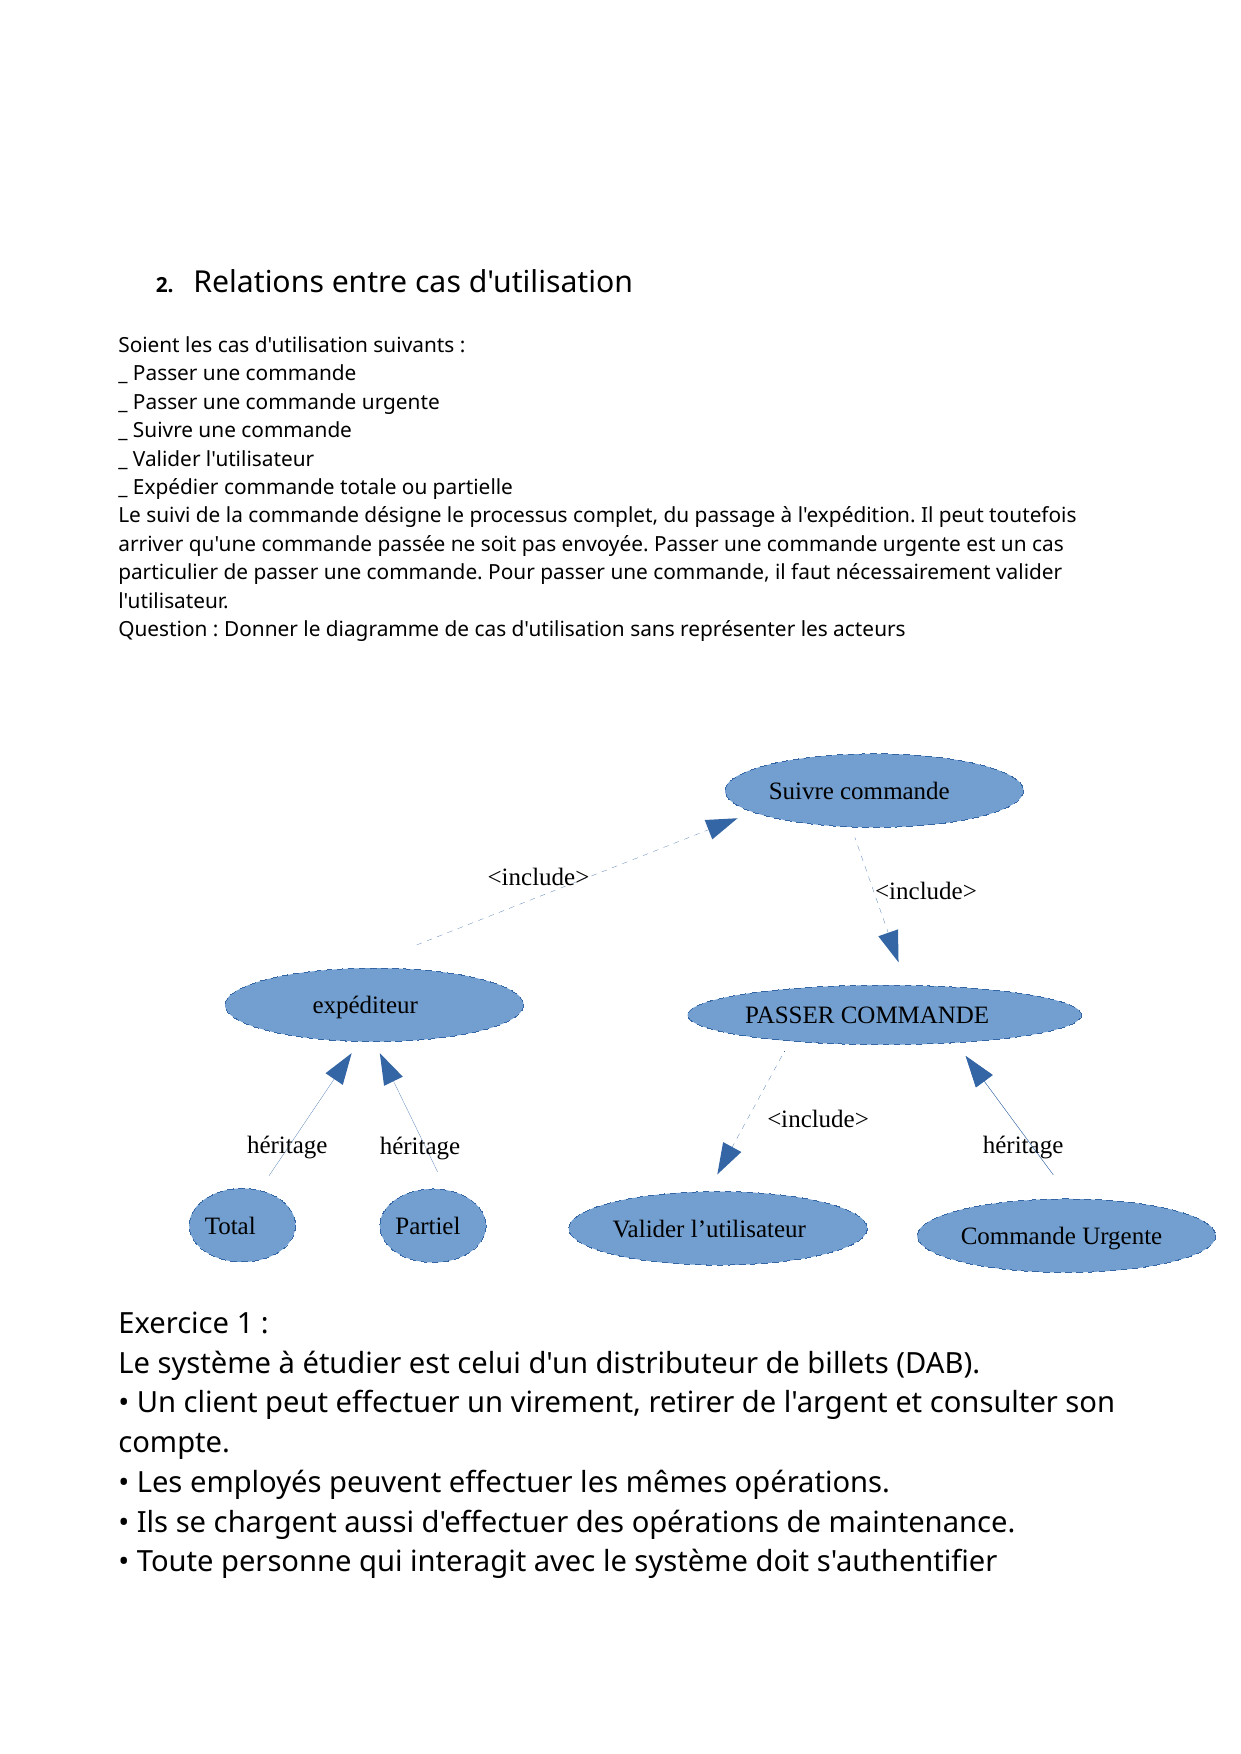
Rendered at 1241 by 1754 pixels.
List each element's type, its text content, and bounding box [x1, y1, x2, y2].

text _ Passer une commande [118, 358, 1122, 387]
text Le suivi de la commande désigne le processus complet, du passage à l'expédition. Il peut toutefois arriver qu'une commande passée ne soit pas envoyée. Passer une commande urgente est un cas particulier de passer une commande. Pour passer une commande, il faut nécessairement valider l'utilisateur. [118, 501, 1122, 614]
text _ Passer une commande urgente [118, 387, 1122, 415]
text Exercice 1 : Le système à étudier est celui d'un distributeur de billets (DAB). • Un client peut effectuer un virement, retirer de l'argent et consulter son compte. • Les employés peuvent effectuer les mêmes opérations. • Ils se chargent aussi d'effectuer des opérations de maintenance. • Toute personne qui interagit avec le système doit s'authentifier [118, 1302, 1122, 1580]
text Question : Donner le diagramme de cas d'utilisation sans représenter les acteurs [118, 614, 1122, 643]
text Soient les cas d'utilisation suivants : [118, 330, 1122, 358]
text _ Expédier commande totale ou partielle [118, 472, 1122, 501]
list Relations entre cas d'utilisation [156, 260, 1122, 301]
text _ Valider l'utilisateur [118, 444, 1122, 472]
text _ Suivre une commande [118, 415, 1122, 444]
